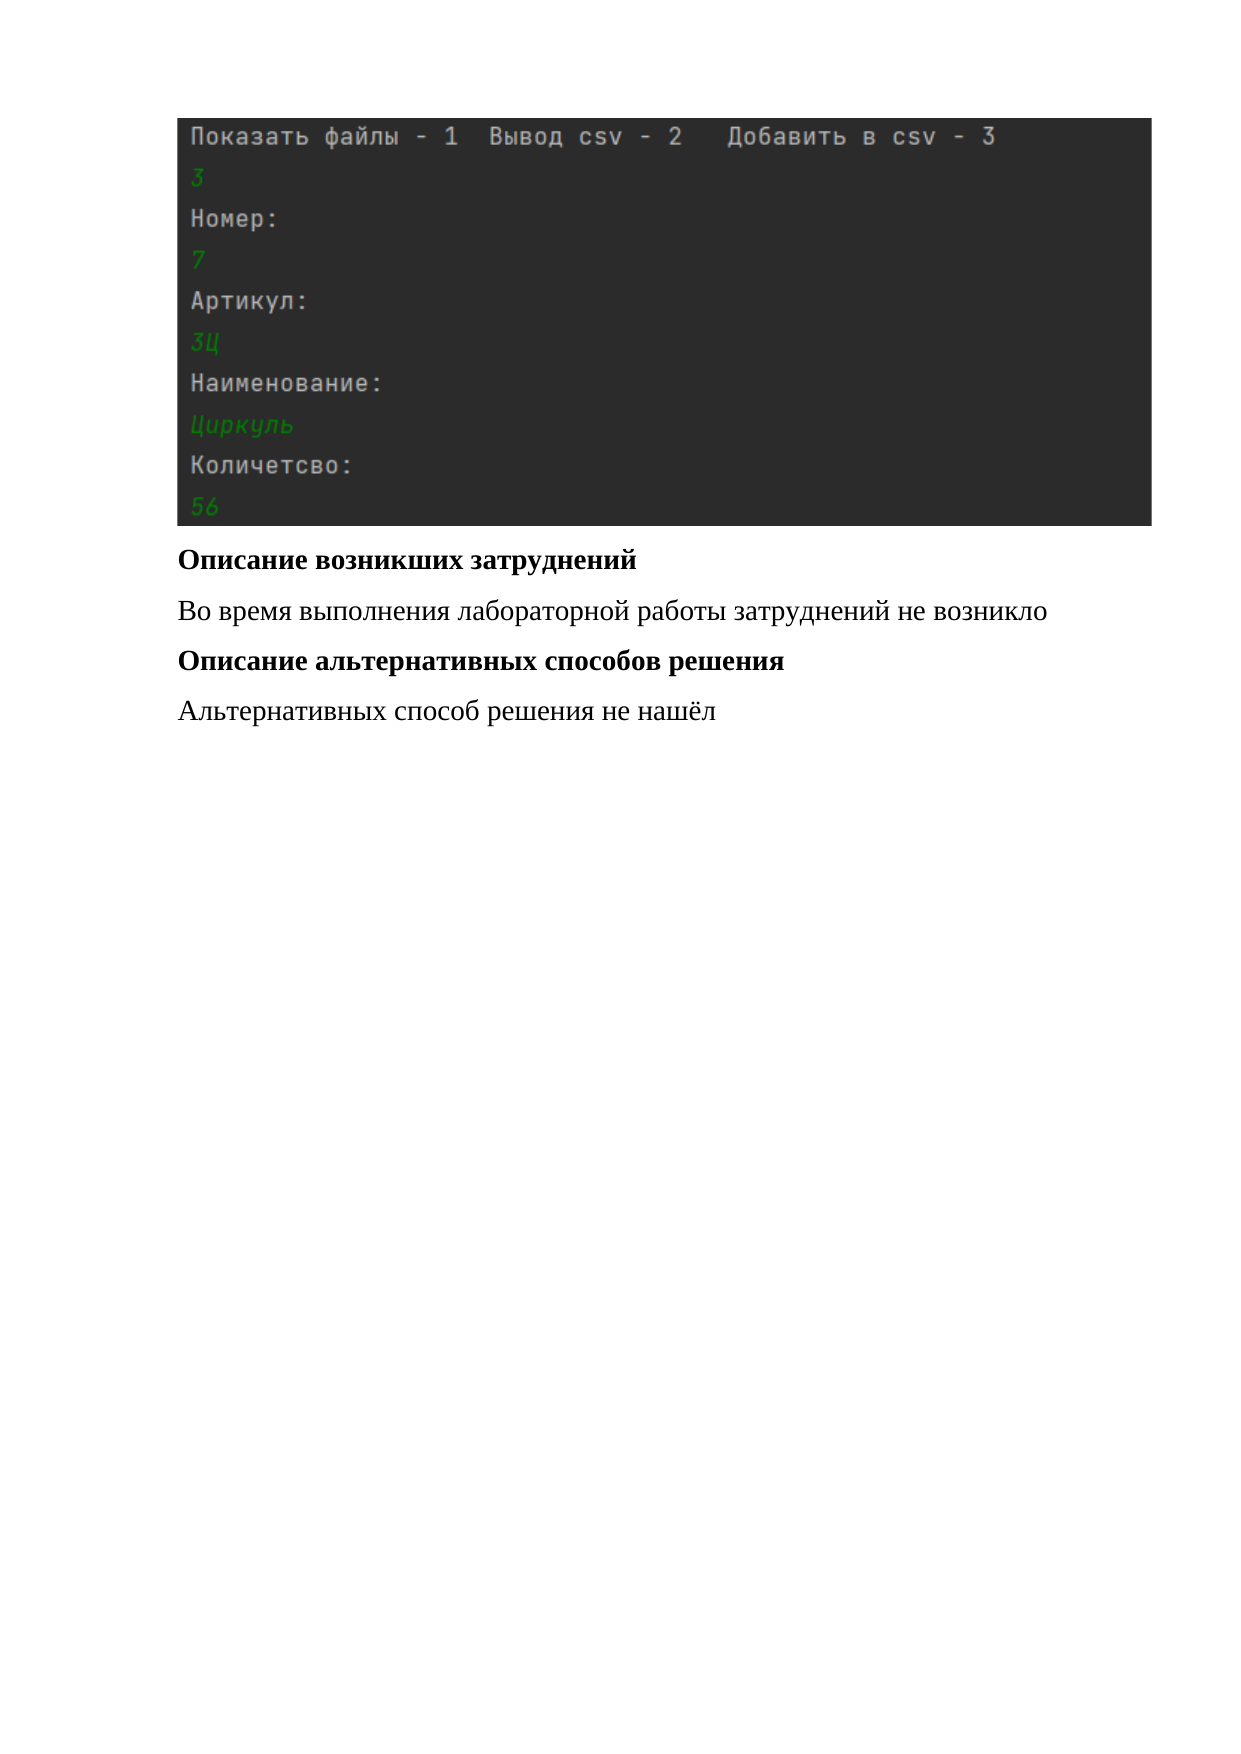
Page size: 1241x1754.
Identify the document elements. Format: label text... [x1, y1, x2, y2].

list Альтернативных способ решения не нашёл [177, 693, 1152, 727]
text Описание возникших затруднений [177, 526, 1152, 576]
text Во время выполнения лабораторной работы затруднений не возникло [177, 593, 1152, 626]
picture [177, 118, 1152, 526]
text Описание альтернативных способов решения [177, 643, 1152, 676]
